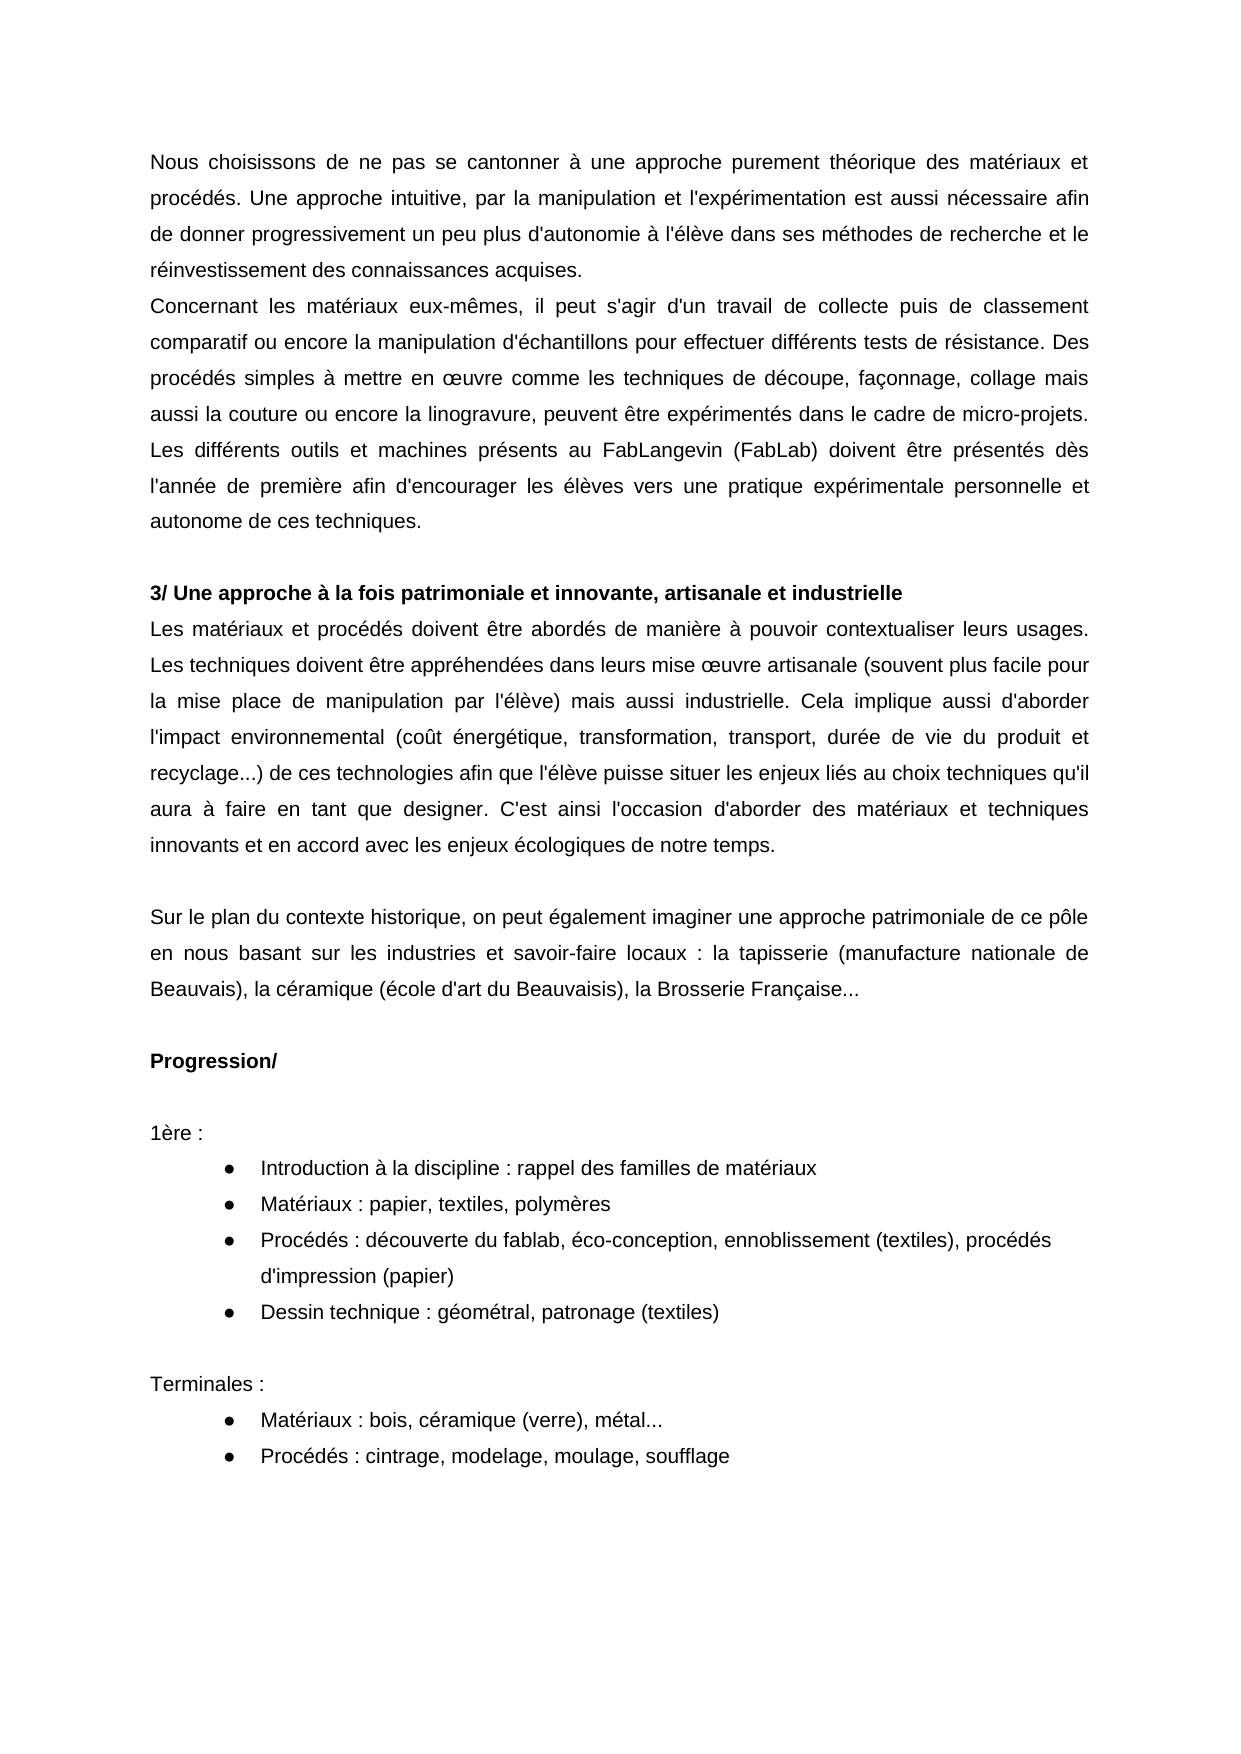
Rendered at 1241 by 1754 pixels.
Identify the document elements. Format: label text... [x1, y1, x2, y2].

list Matériaux : bois, céramique (verre), métal... [223, 1408, 1090, 1432]
text Sur le plan du contexte historique, on peut également imaginer une approche patrimoniale de ce pôle en nous basant sur les industries et savoir-faire locaux : la tapisserie (manufacture nationale de Beauvais), la céramique (école d'art du Beauvaisis), la Brosserie Française... [150, 905, 1090, 1001]
list Procédés : cintrage, modelage, moulage, soufflage [223, 1444, 1090, 1468]
list Dessin technique : géométral, patronage (textiles) [223, 1300, 1090, 1324]
text Terminales : [150, 1372, 1090, 1396]
list Introduction à la discipline : rappel des familles de matériaux [223, 1156, 1090, 1180]
text Les matériaux et procédés doivent être abordés de manière à pouvoir contextualiser leurs usages. Les techniques doivent être appréhendées dans leurs mise œuvre artisanale (souvent plus facile pour la mise place de manipulation par l'élève) mais aussi industrielle. Cela implique aussi d'aborder l'impact environnemental (coût énergétique, transformation, transport, durée de vie du produit et recyclage...) de ces technologies afin que l'élève puisse situer les enjeux liés au choix techniques qu'il aura à faire en tant que designer. C'est ainsi l'occasion d'aborder des matériaux et techniques innovants et en accord avec les enjeux écologiques de notre temps. [150, 617, 1090, 857]
list Matériaux : papier, textiles, polymères [223, 1192, 1090, 1216]
text Concernant les matériaux eux-mêmes, il peut s'agir d'un travail de collecte puis de classement comparatif ou encore la manipulation d'échantillons pour effectuer différents tests de résistance. Des procédés simples à mettre en œuvre comme les techniques de découpe, façonnage, collage mais aussi la couture ou encore la linogravure, peuvent être expérimentés dans le cadre de micro-projets. Les différents outils et machines présents au FabLangevin (FabLab) doivent être présentés dès l'année de première afin d'encourager les élèves vers une pratique expérimentale personnelle et autonome de ces techniques. [150, 294, 1090, 533]
text Progression/ [150, 1048, 1090, 1072]
list Procédés : découverte du fablab, éco-conception, ennoblissement (textiles), procédés d'impression (papier) [223, 1228, 1090, 1288]
text 3/ Une approche à la fois patrimoniale et innovante, artisanale et industrielle [150, 581, 1090, 605]
text Nous choisissons de ne pas se cantonner à une approche purement théorique des matériaux et procédés. Une approche intuitive, par la manipulation et l'expérimentation est aussi nécessaire afin de donner progressivement un peu plus d'autonomie à l'élève dans ses méthodes de recherche et le réinvestissement des connaissances acquises. [150, 150, 1090, 282]
text 1ère : [150, 1120, 1090, 1144]
